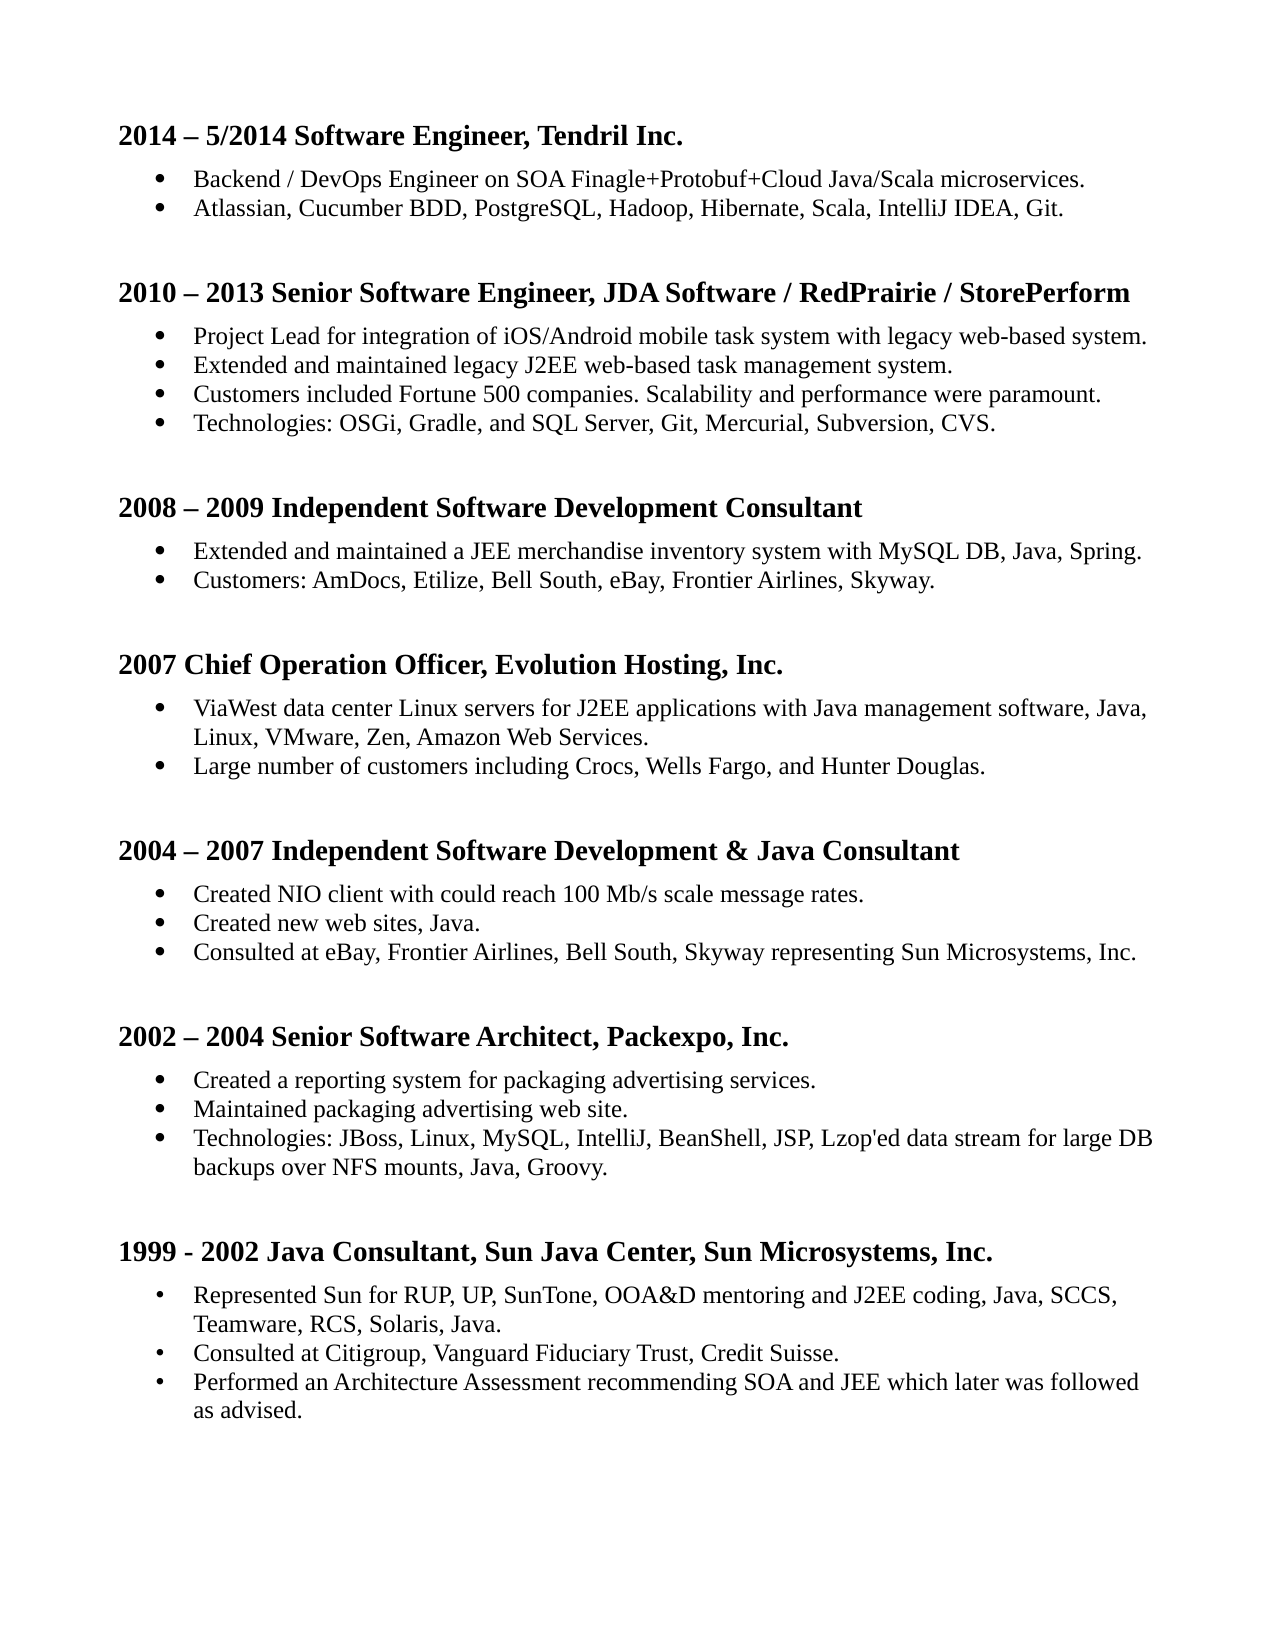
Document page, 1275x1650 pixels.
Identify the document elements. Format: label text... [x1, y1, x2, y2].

list Extended and maintained a JEE merchandise inventory system with MySQL DB, Java, Spring. [156, 536, 1157, 565]
list Atlassian, Cucumber BDD, PostgreSQL, Hadoop, Hibernate, Scala, IntelliJ IDEA, Git. [156, 193, 1157, 222]
list Performed an Architecture Assessment recommending SOA and JEE which later was followed as advised. [156, 1367, 1157, 1424]
subtitle 1999 - 2002 Java Consultant, Sun Java Center, Sun Microsystems, Inc. [118, 1234, 1157, 1268]
list Project Lead for integration of iOS/Android mobile task system with legacy web-based system. [156, 321, 1157, 350]
list Technologies: JBoss, Linux, MySQL, IntelliJ, BeanShell, JSP, Lzop'ed data stream for large DB backups over NFS mounts, Java, Groovy. [156, 1123, 1157, 1181]
list Consulted at eBay, Frontier Airlines, Bell South, Skyway representing Sun Microsystems, Inc. [156, 937, 1157, 966]
subtitle 2008 – 2009 Independent Software Development Consultant [118, 490, 1157, 524]
list Maintained packaging advertising web site. [156, 1094, 1157, 1123]
list Large number of customers including Crocs, Wells Fargo, and Hunter Douglas. [156, 751, 1157, 780]
list Created NIO client with could reach 100 Mb/s scale message rates. [156, 879, 1157, 908]
list Consulted at Citigroup, Vanguard Fiduciary Trust, Credit Suisse. [156, 1338, 1157, 1367]
subtitle 2010 – 2013 Senior Software Engineer, JDA Software / RedPrairie / StorePerform [118, 275, 1157, 309]
subtitle 2014 – 5/2014 Software Engineer, Tendril Inc. [118, 118, 1157, 152]
list Represented Sun for RUP, UP, SunTone, OOA&D mentoring and J2EE coding, Java, SCCS, Teamware, RCS, Solaris, Java. [156, 1280, 1157, 1338]
subtitle 2007 Chief Operation Officer, Evolution Hosting, Inc. [118, 647, 1157, 681]
subtitle 2002 – 2004 Senior Software Architect, Packexpo, Inc. [118, 1019, 1157, 1053]
list Customers included Fortune 500 companies. Scalability and performance were paramount. [156, 379, 1157, 408]
list Backend / DevOps Engineer on SOA Finagle+Protobuf+Cloud Java/Scala microservices. [156, 164, 1157, 193]
list Created new web sites, Java. [156, 908, 1157, 937]
list Technologies: OSGi, Gradle, and SQL Server, Git, Mercurial, Subversion, CVS. [156, 408, 1157, 436]
list Customers: AmDocs, Etilize, Bell South, eBay, Frontier Airlines, Skyway. [156, 565, 1157, 594]
subtitle 2004 – 2007 Independent Software Development & Java Consultant [118, 833, 1157, 867]
list Created a reporting system for packaging advertising services. [156, 1066, 1157, 1094]
list Extended and maintained legacy J2EE web-based task management system. [156, 350, 1157, 379]
list ViaWest data center Linux servers for J2EE applications with Java management software, Java, Linux, VMware, Zen, Amazon Web Services. [156, 693, 1157, 751]
